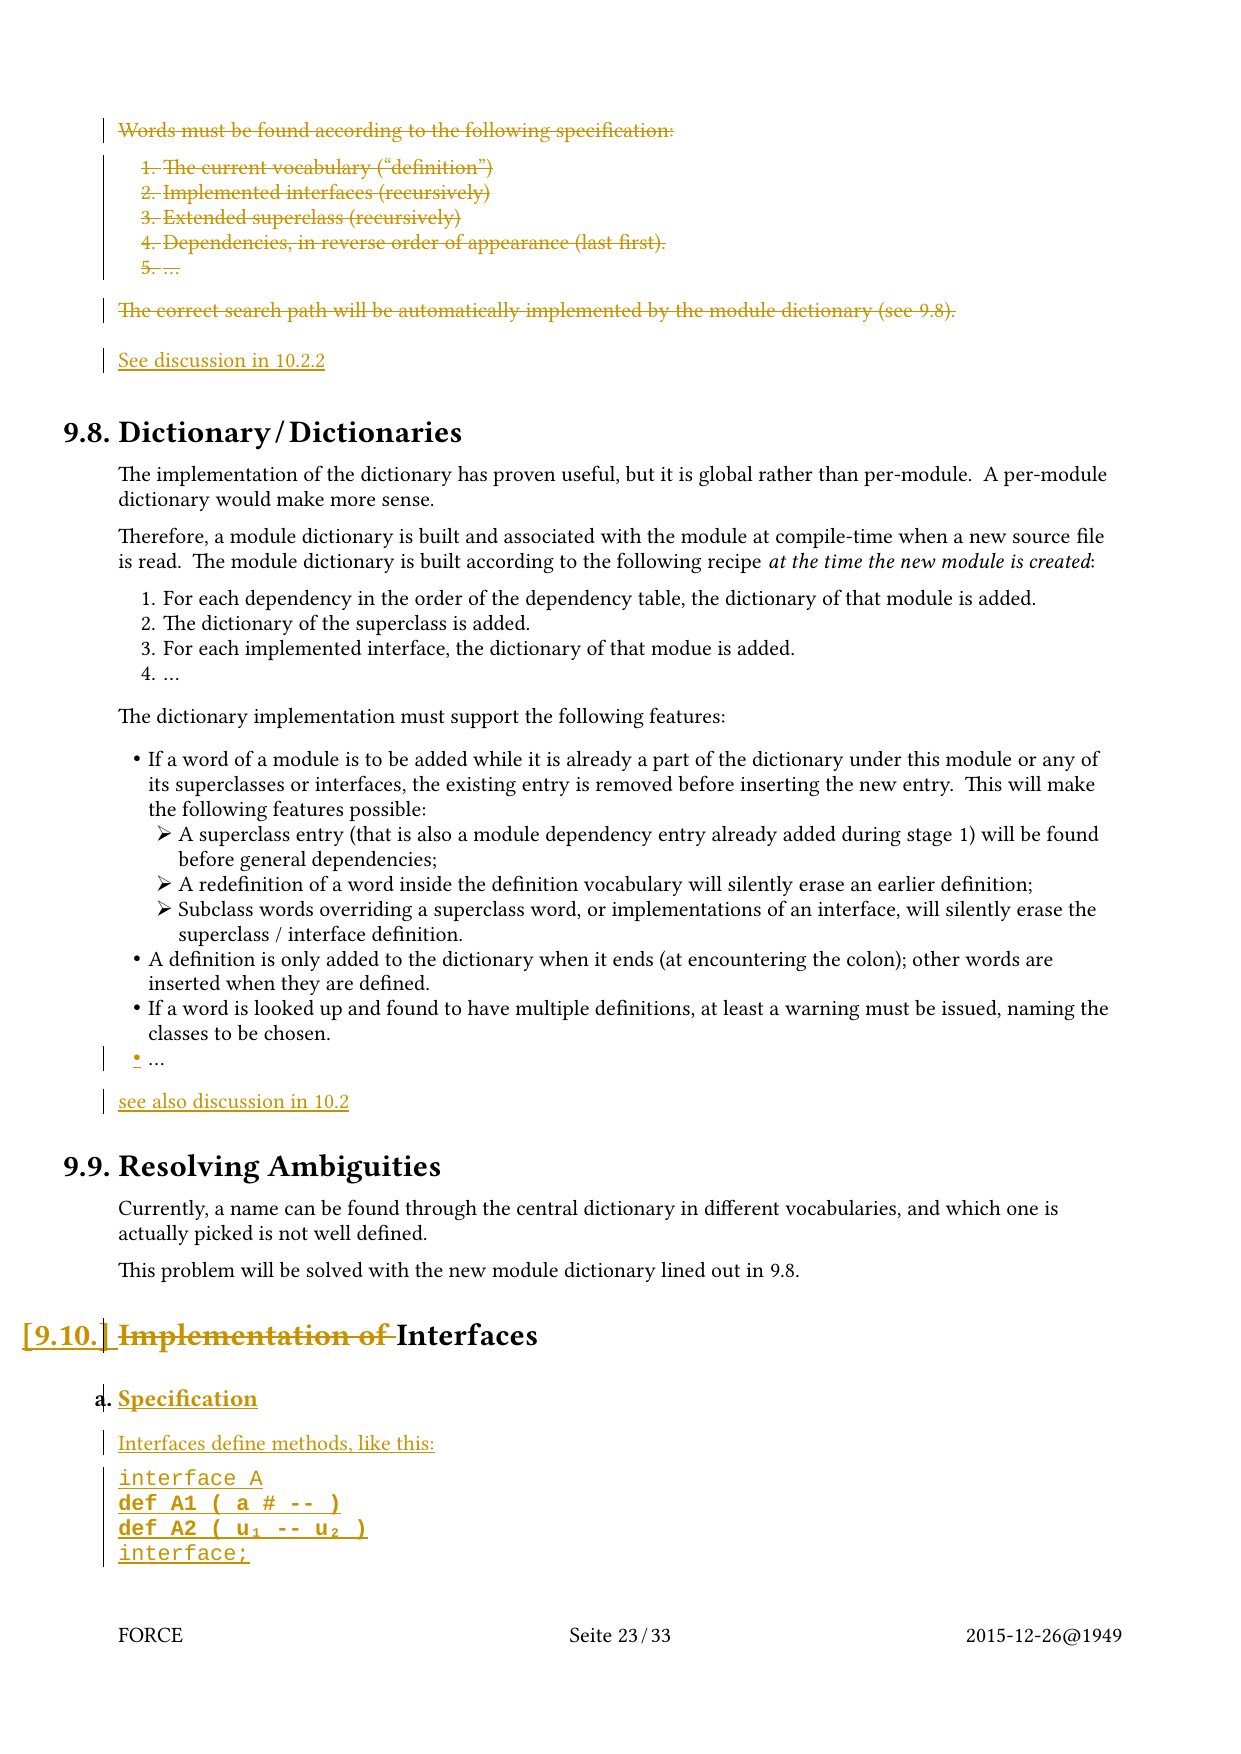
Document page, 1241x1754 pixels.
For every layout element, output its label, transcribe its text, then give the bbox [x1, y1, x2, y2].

list The dictionary of the superclass is added. [156, 611, 1122, 635]
subtitle Specification [118, 1384, 1122, 1412]
text See discussion in 10.2.2 [118, 348, 1122, 373]
text interface A def A1 ( a # -- ) def A2 ( u₁ -- u₂ ) interface; [118, 1467, 1122, 1567]
list For each dependency in the order of the dependency table, the dictionary of that module is added. [156, 586, 1122, 611]
subtitle Interfaces [118, 1318, 1122, 1353]
list If a word is looked up and found to have multiple definitions, at least a warning must be issued, naming the classes to be chosen. [133, 996, 1122, 1046]
list If a word of a module is to be added while it is already a part of the dictionary under this module or any of its superclasses or interfaces, the existing entry is removed before inserting the new entry. This will make the following features possible: [133, 747, 1122, 822]
list A definition is only added to the dictionary when it ends (at encountering the colon); other words are inserted when they are defined. [133, 946, 1122, 996]
text see also discussion in 10.2 [118, 1089, 1122, 1114]
text Therefore, a module dictionary is built and associated with the module at compile-time when a new source file is read. The module dictionary is built according to the following recipe at the time the new module is created: [118, 524, 1122, 573]
list … [133, 1046, 1122, 1071]
text This problem will be solved with the new module dictionary lined out in 9.8. [118, 1258, 1122, 1283]
list A redefinition of a word inside the definition vocabulary will silently erase an earlier definition; [156, 872, 1122, 897]
text Currently, a name can be found through the central dictionary in different vocabularies, and which one is actually picked is not well defined. [118, 1196, 1122, 1246]
list Subclass words overriding a superclass word, or implementations of an interface, will silently erase the superclass / interface definition. [156, 897, 1122, 946]
text The implementation of the dictionary has proven useful, but it is global rather than per-module. A per-module dictionary would make more sense. [118, 462, 1122, 512]
list … [156, 660, 1122, 685]
text The dictionary implementation must support the following features: [118, 704, 1122, 729]
subtitle Resolving Ambiguities [118, 1148, 1122, 1184]
list A superclass entry (that is also a module dependency entry already added during stage 1) will be found before general dependencies; [156, 822, 1122, 872]
list For each implemented interface, the dictionary of that modue is added. [156, 635, 1122, 660]
text Interfaces define methods, like this: [118, 1430, 1122, 1455]
subtitle Dictionary / Dictionaries [118, 414, 1122, 450]
